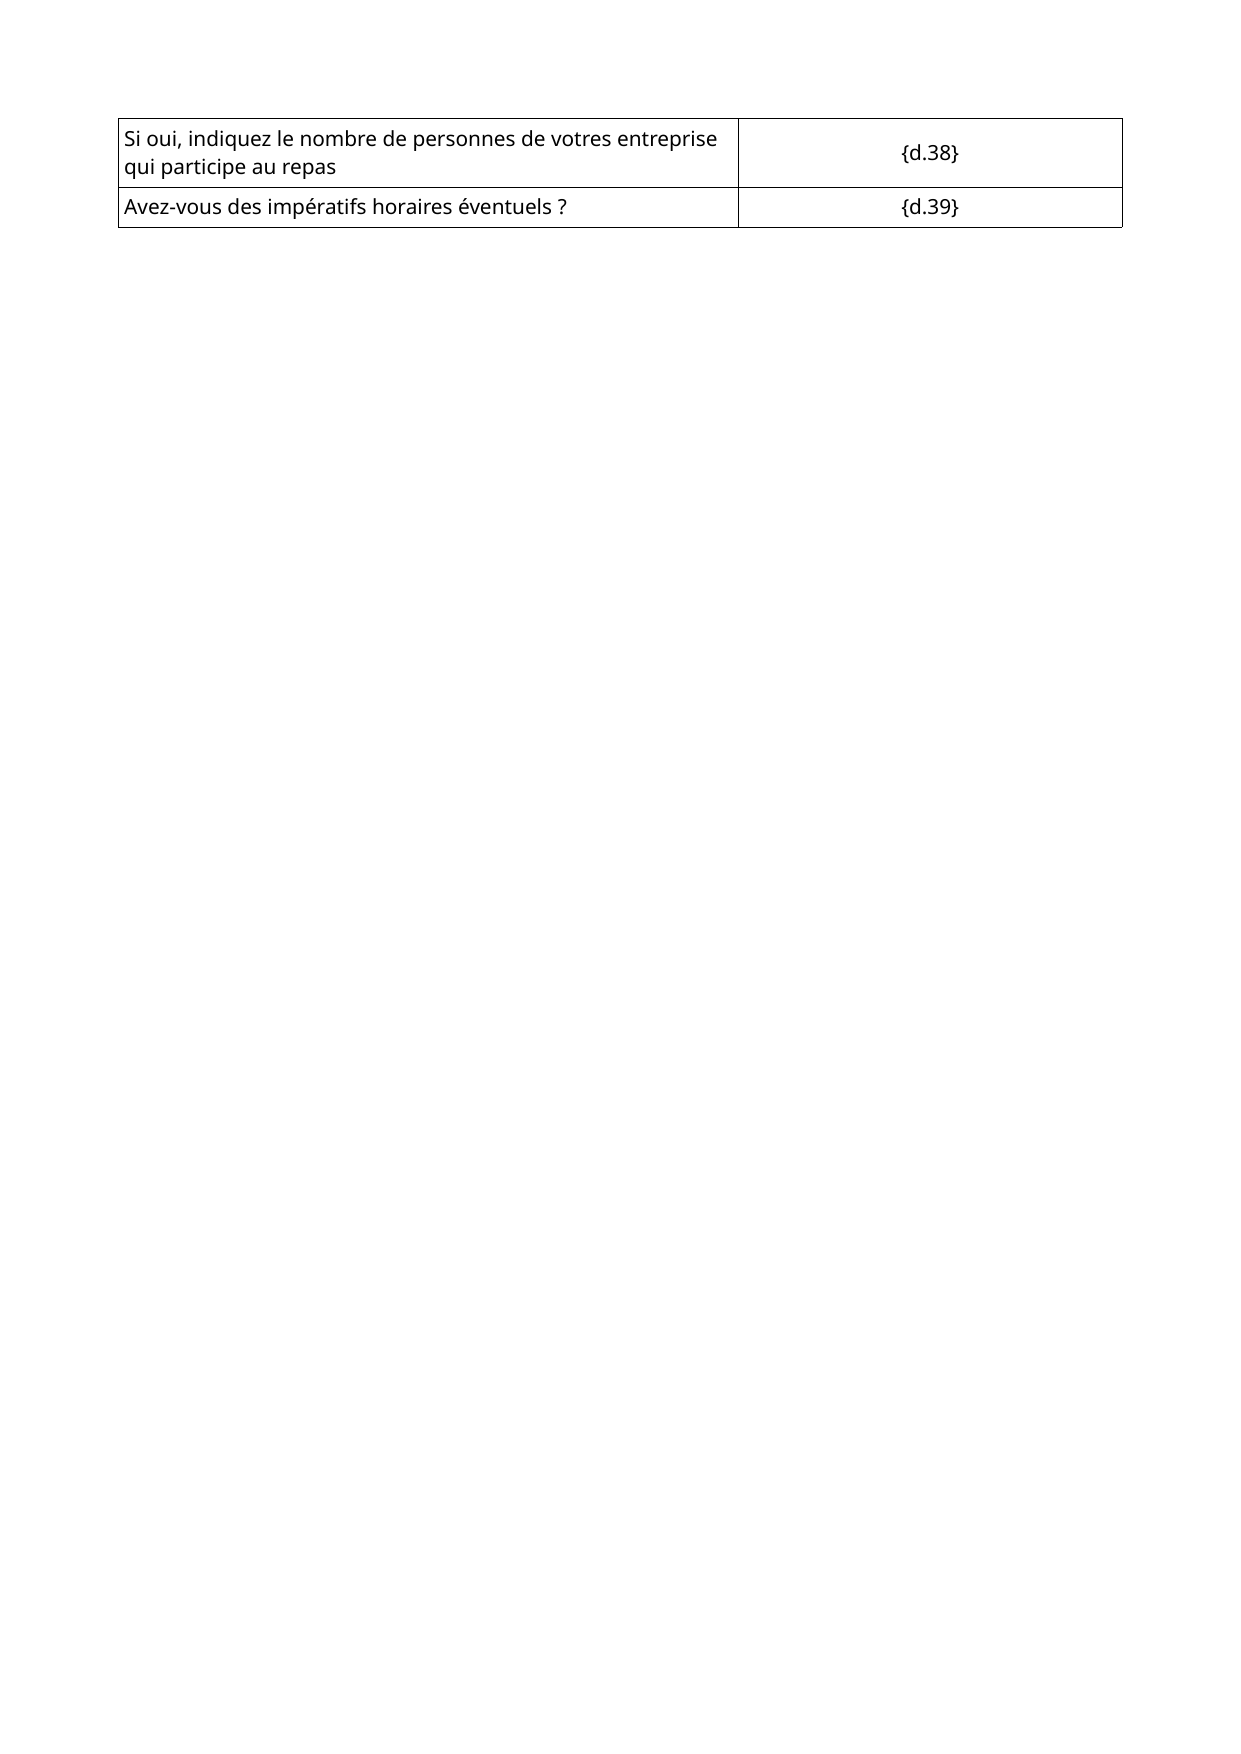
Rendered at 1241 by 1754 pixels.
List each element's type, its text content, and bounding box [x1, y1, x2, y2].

table_cell Avez-vous des impératifs horaires éventuels ? [119, 188, 738, 227]
table_cell {d.38} [739, 119, 1122, 187]
table_cell Si oui, indiquez le nombre de personnes de votres entreprise qui participe au repas [119, 119, 738, 187]
table_cell {d.39} [739, 188, 1122, 227]
